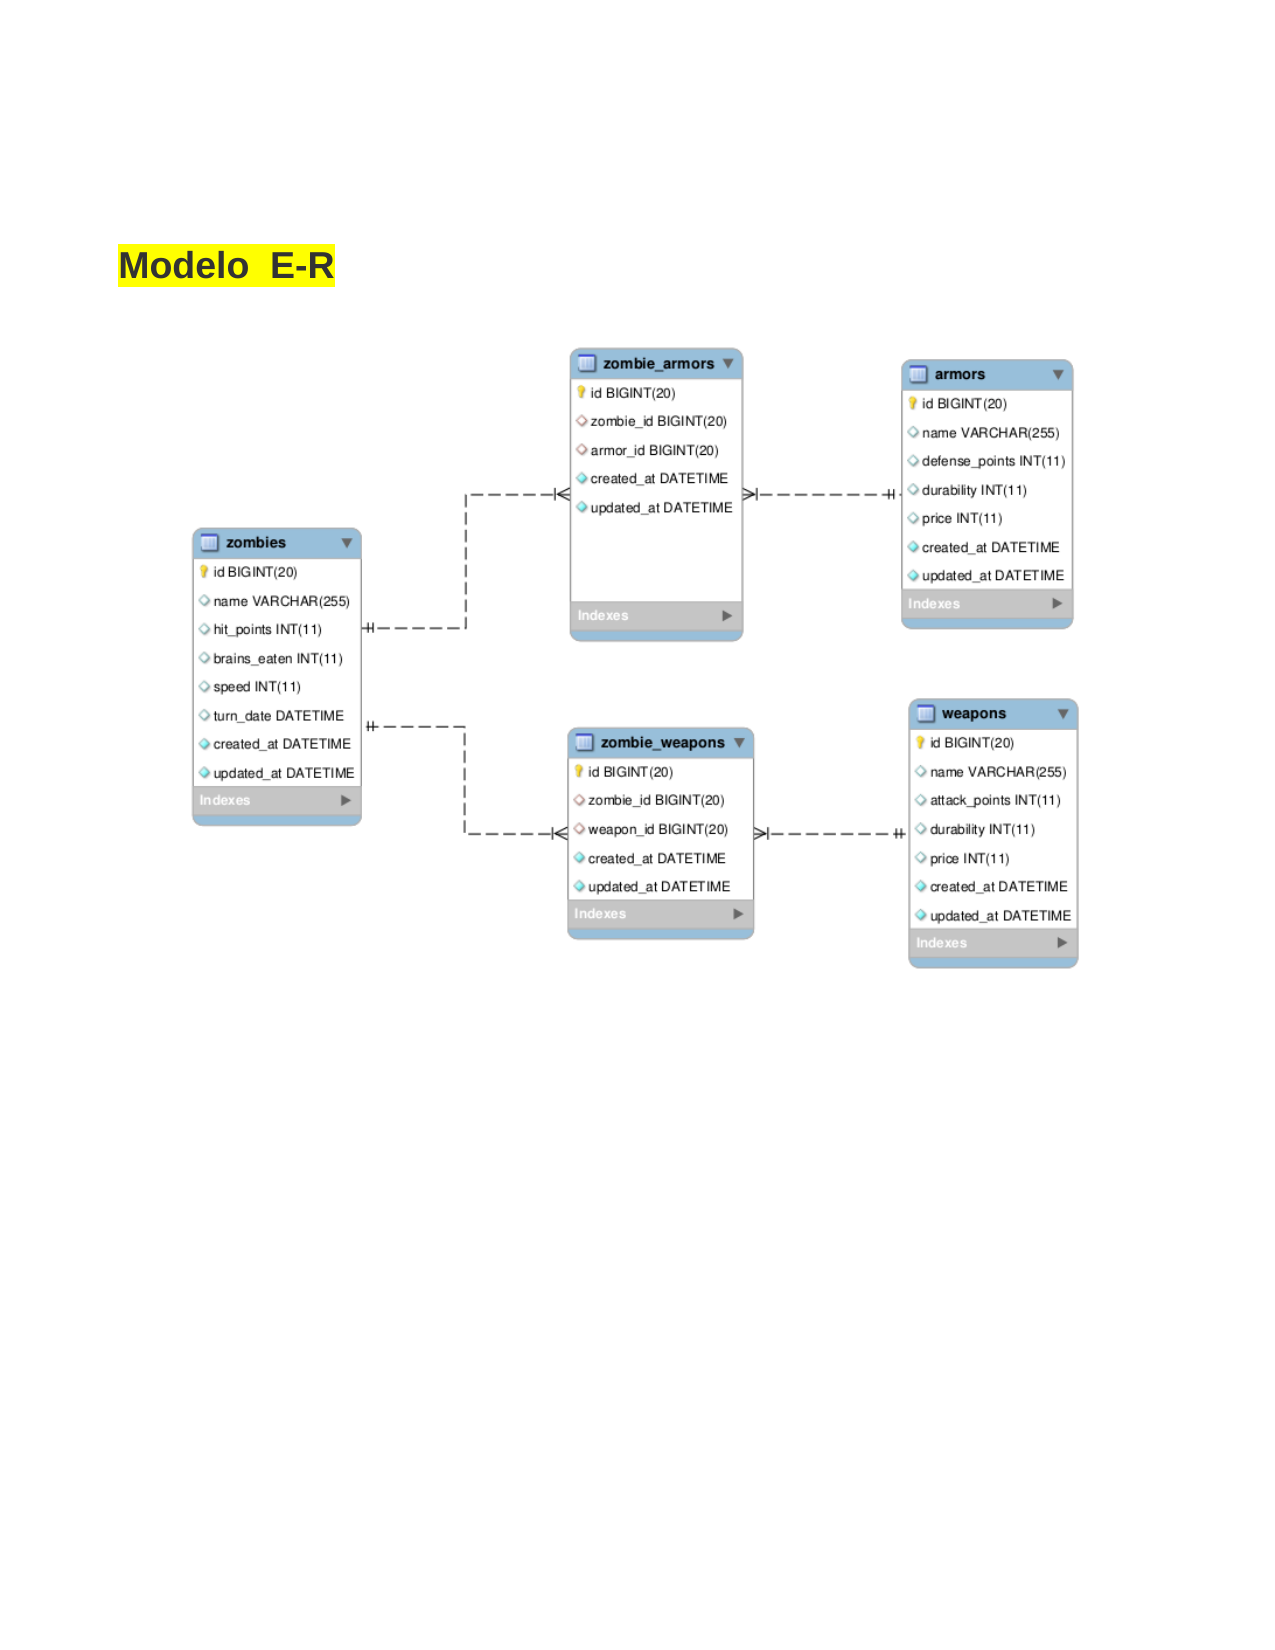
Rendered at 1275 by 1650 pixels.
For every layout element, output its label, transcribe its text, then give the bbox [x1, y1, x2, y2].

text Modelo E-R [118, 244, 1157, 287]
picture [118, 310, 1157, 1013]
